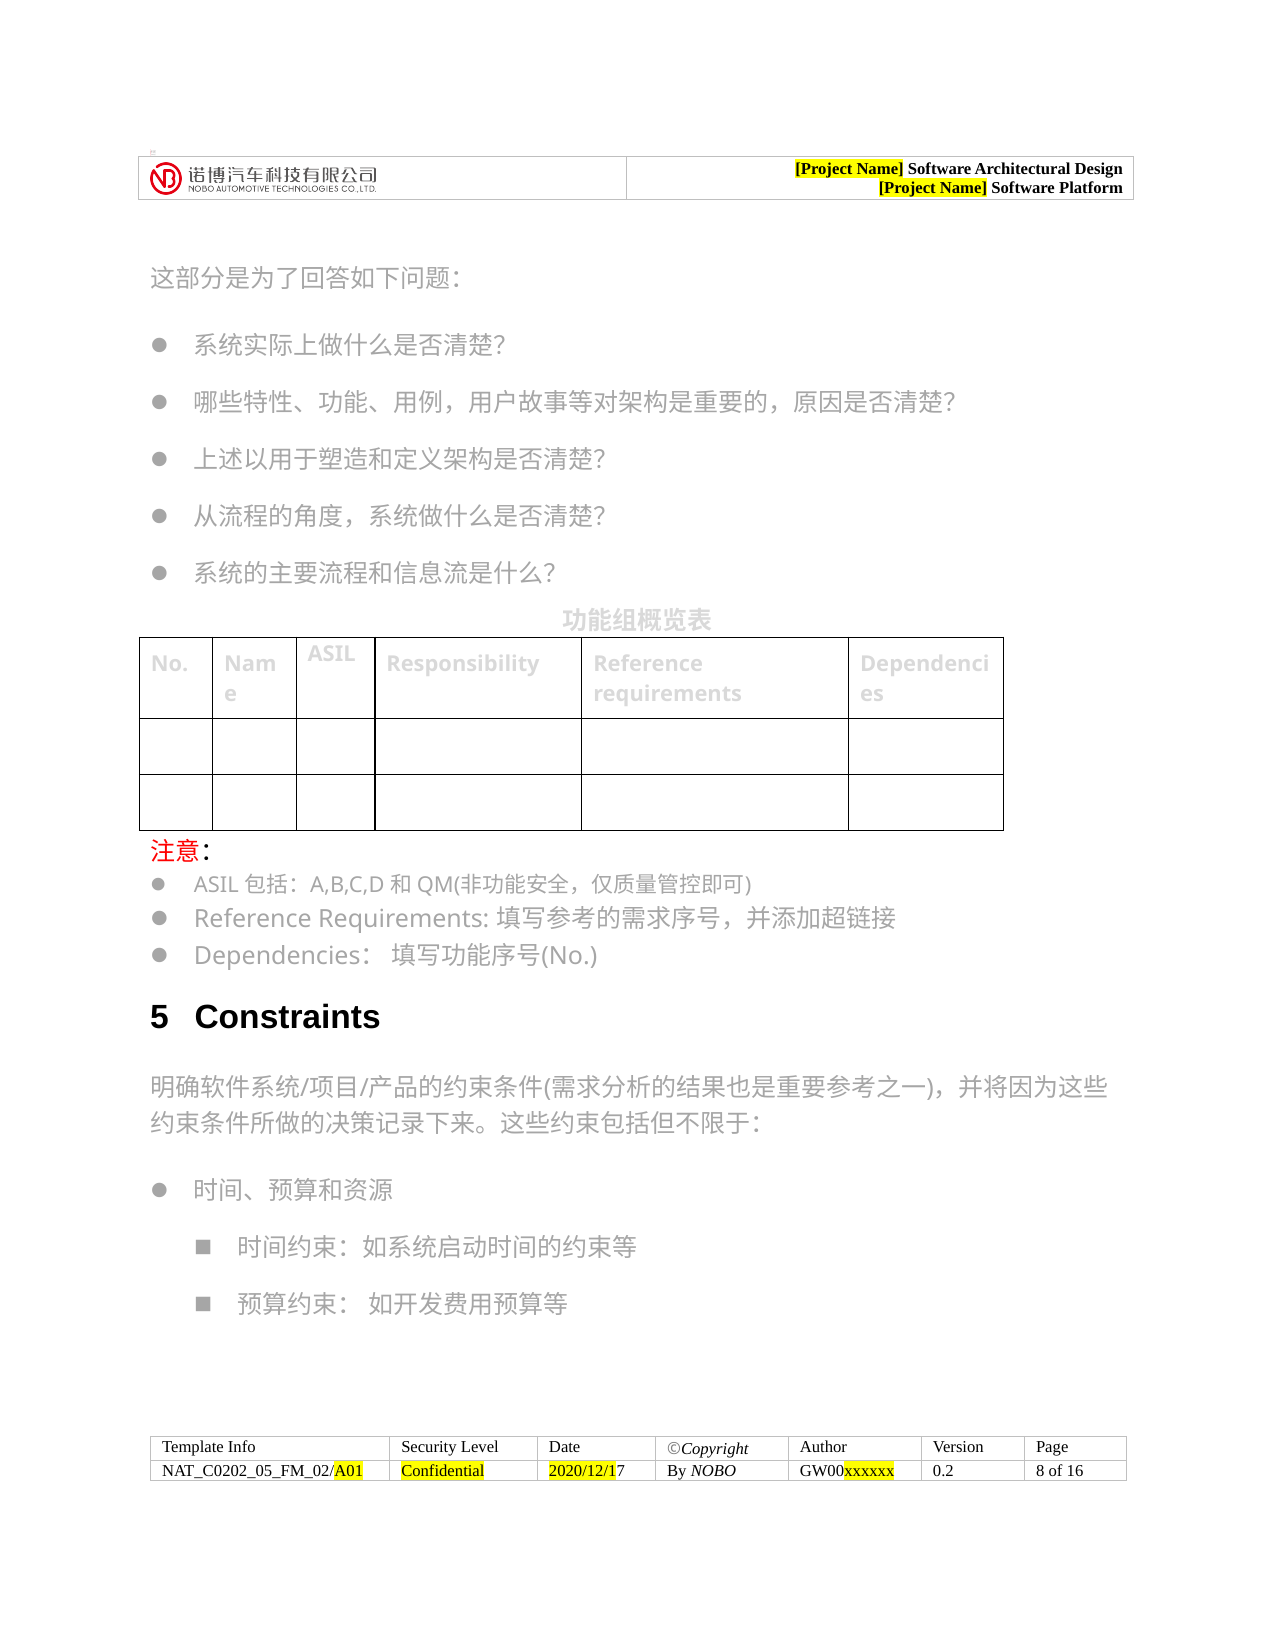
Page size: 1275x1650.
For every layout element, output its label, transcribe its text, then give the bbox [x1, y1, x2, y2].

list 时间约束：如系统启动时间的约束等 [194, 1228, 1125, 1264]
table_cell [140, 775, 212, 830]
list 系统实际上做什么是否清楚？ [150, 325, 1125, 362]
text 功能组概览表 [150, 600, 1125, 637]
list Reference Requirements: 填写参考的需求序号，并添加超链接 [150, 899, 1125, 935]
table_header Responsibility [376, 638, 581, 718]
table_cell [140, 719, 212, 774]
table_cell [849, 775, 1003, 830]
table_header Reference requirements [582, 638, 848, 718]
table_cell [376, 719, 581, 774]
picture [150, 149, 156, 156]
table_cell [297, 775, 374, 830]
table_header Name [213, 638, 296, 718]
picture [150, 162, 376, 195]
list 时间、预算和资源 [150, 1171, 1125, 1207]
text 这部分是为了回答如下问题： [150, 259, 1125, 295]
list 系统的主要流程和信息流是什么？ [150, 554, 1125, 590]
list 预算约束： 如开发费用预算等 [194, 1285, 1125, 1321]
list 从流程的角度，系统做什么是否清楚？ [150, 497, 1125, 533]
table_cell [849, 719, 1003, 774]
table_cell [376, 775, 581, 830]
list ASIL 包括：A,B,C,D 和 QM(非功能安全，仅质量管控即可) [150, 867, 1125, 899]
table_header Dependencies [849, 638, 1003, 718]
subtitle Constraints [150, 996, 1125, 1035]
list 哪些特性、功能、用例，用户故事等对架构是重要的，原因是否清楚？ [150, 382, 1125, 419]
table_cell [213, 775, 296, 830]
table_cell [213, 719, 296, 774]
table_header No. [140, 638, 212, 718]
table_cell [297, 719, 374, 774]
list Dependencies： 填写功能序号(No.) [150, 935, 1125, 971]
table_header ASIL [297, 638, 374, 718]
text 明确软件系统/项目/产品的约束条件(需求分析的结果也是重要参考之一)，并将因为这些约束条件所做的决策记录下来。这些约束包括但不限于： [150, 1068, 1125, 1140]
text 注意： [150, 831, 1125, 867]
table_cell [582, 719, 848, 774]
table_cell [582, 775, 848, 830]
list 上述以用于塑造和定义架构是否清楚？ [150, 439, 1125, 476]
